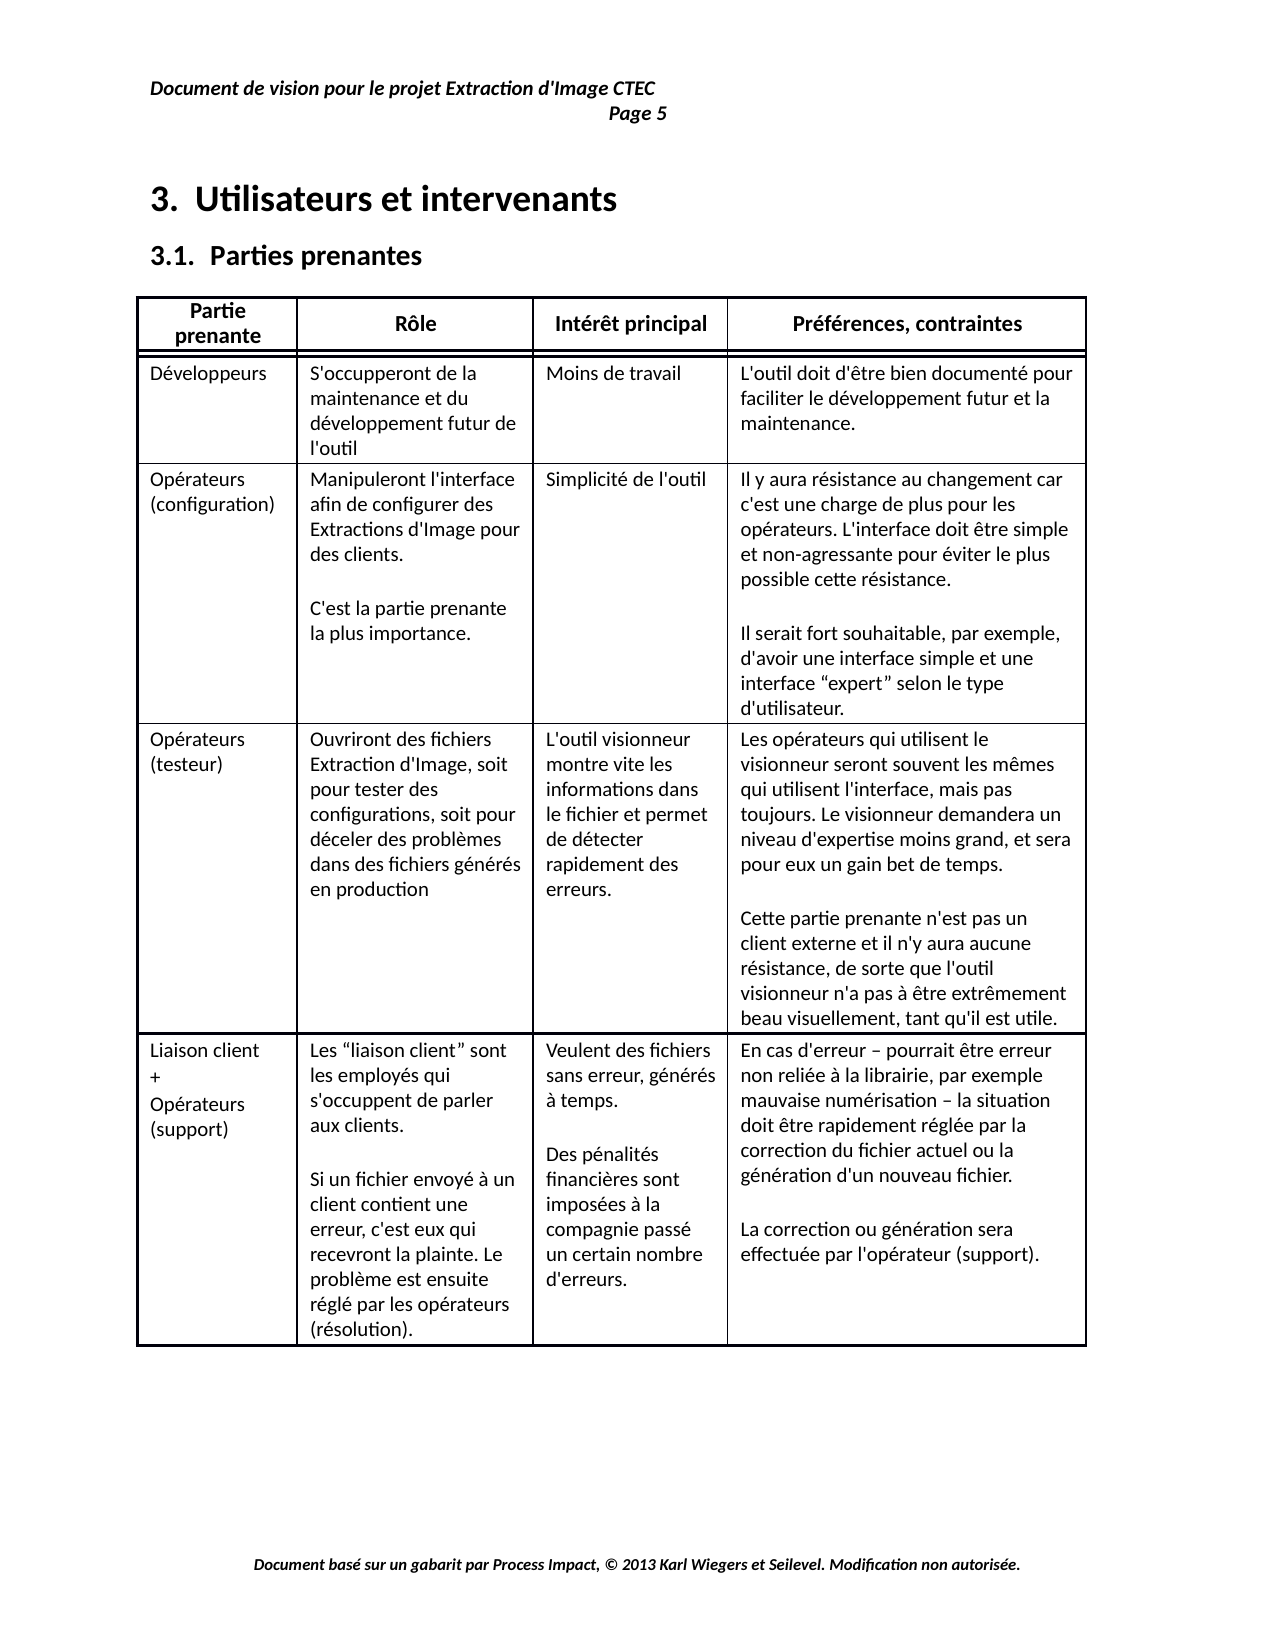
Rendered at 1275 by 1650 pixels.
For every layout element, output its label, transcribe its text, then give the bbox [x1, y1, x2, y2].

subtitle Utilisateurs et intervenants [150, 175, 1125, 221]
table_header Rôle [298, 299, 532, 349]
table_cell Simplicité de l'outil [534, 464, 727, 722]
table_cell Les “liaison client” sont les employés qui s'occuppent de parler aux clients. Si un fichier envoyé à un client contient une erreur, c'est eux qui recevront la plainte. Le problème est ensuite réglé par les opérateurs (résolution). [298, 1035, 532, 1344]
table_cell L'outil doit d'être bien documenté pour faciliter le développement futur et la maintenance. [728, 358, 1085, 462]
table_header Intérêt principal [534, 299, 727, 349]
table_cell En cas d'erreur – pourrait être erreur non reliée à la librairie, par exemple mauvaise numérisation – la situation doit être rapidement réglée par la correction du fichier actuel ou la génération d'un nouveau fichier. La correction ou génération sera effectuée par l'opérateur (support). [728, 1035, 1085, 1344]
table_cell Il y aura résistance au changement car c'est une charge de plus pour les opérateurs. L'interface doit être simple et non-agressante pour éviter le plus possible cette résistance. Il serait fort souhaitable, par exemple, d'avoir une interface simple et une interface “expert” selon le type d'utilisateur. [728, 464, 1085, 722]
subtitle Parties prenantes [150, 246, 1125, 271]
table_cell Développeurs [139, 358, 296, 462]
table_cell Manipuleront l'interface afin de configurer des Extractions d'Image pour des clients. C'est la partie prenante la plus importance. [298, 464, 532, 722]
table_cell L'outil visionneur montre vite les informations dans le fichier et permet de détecter rapidement des erreurs. [534, 724, 727, 1032]
table_cell Veulent des fichiers sans erreur, générés à temps. Des pénalités financières sont imposées à la compagnie passé un certain nombre d'erreurs. [534, 1035, 727, 1344]
table_cell Moins de travail [534, 358, 727, 462]
table_cell Liaison client + Opérateurs (support) [139, 1035, 296, 1344]
table_cell Les opérateurs qui utilisent le visionneur seront souvent les mêmes qui utilisent l'interface, mais pas toujours. Le visionneur demandera un niveau d'expertise moins grand, et sera pour eux un gain bet de temps. Cette partie prenante n'est pas un client externe et il n'y aura aucune résistance, de sorte que l'outil visionneur n'a pas à être extrêmement beau visuellement, tant qu'il est utile. [728, 724, 1085, 1032]
table_header Partie prenante [139, 299, 296, 349]
table_cell Ouvriront des fichiers Extraction d'Image, soit pour tester des configurations, soit pour déceler des problèmes dans des fichiers générés en production [298, 724, 532, 1032]
table_header Préférences, contraintes [728, 299, 1085, 349]
table_cell Opérateurs (testeur) [139, 724, 296, 1032]
table_cell S'occupperont de la maintenance et du développement futur de l'outil [298, 358, 532, 462]
table_cell Opérateurs (configuration) [139, 464, 296, 722]
